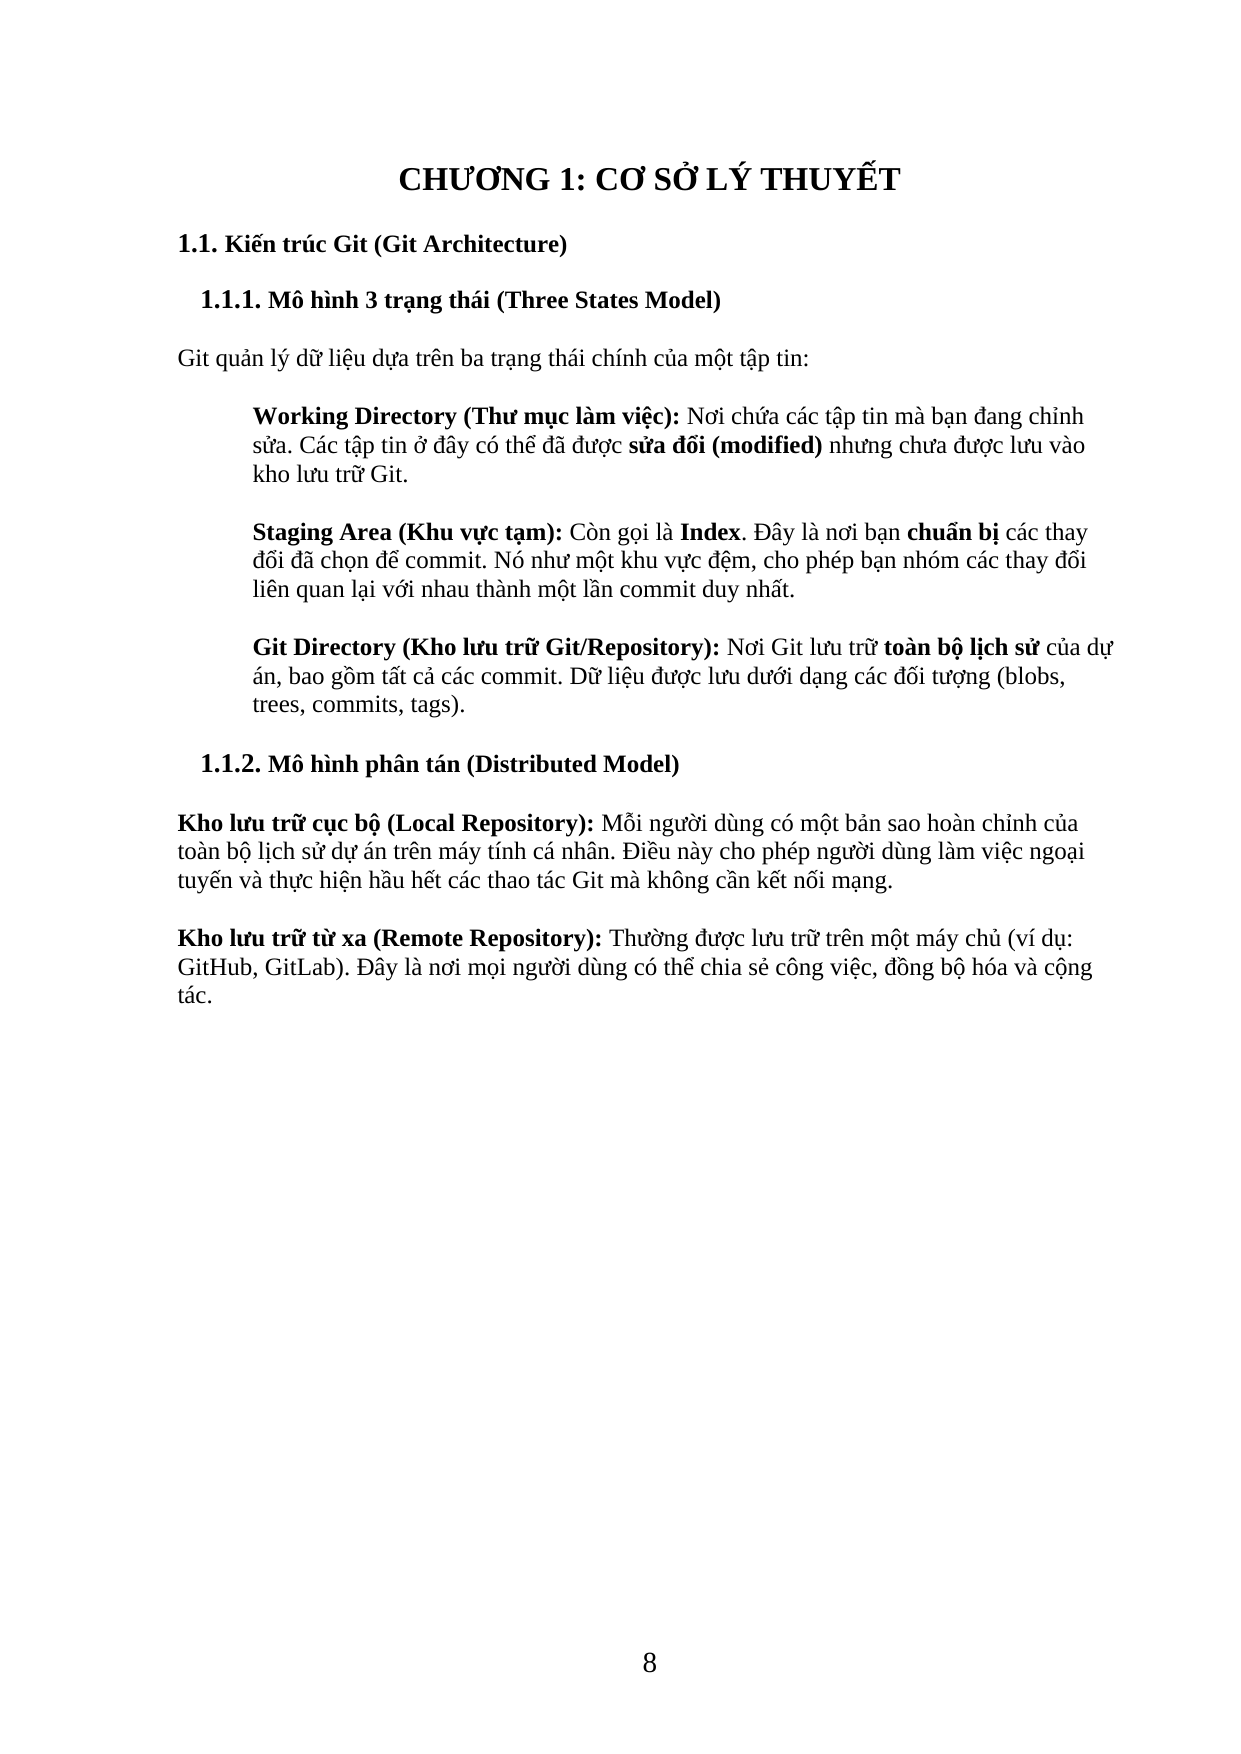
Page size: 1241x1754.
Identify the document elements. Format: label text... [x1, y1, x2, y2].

subtitle 1.1.2. Mô hình phân tán (Distributed Model) [200, 747, 1122, 778]
subtitle 1.1.1. Mô hình 3 trạng thái (Three States Model) [200, 283, 1122, 314]
text Kho lưu trữ cục bộ (Local Repository): Mỗi người dùng có một bản sao hoàn chỉnh của toàn bộ lịch sử dự án trên máy tính cá nhân. Điều này cho phép người dùng làm việc ngoại tuyến và thực hiện hầu hết các thao tác Git mà không cần kết nối mạng. [177, 808, 1122, 894]
subtitle CHƯƠNG 1: CƠ SỞ LÝ THUYẾT [177, 159, 1122, 198]
text Working Directory (Thư mục làm việc): Nơi chứa các tập tin mà bạn đang chỉnh sửa. Các tập tin ở đây có thể đã được sửa đổi (modified) nhưng chưa được lưu vào kho lưu trữ Git. [252, 401, 1122, 487]
subtitle 1.1. Kiến trúc Git (Git Architecture) [177, 227, 1122, 258]
text Git Directory (Kho lưu trữ Git/Repository): Nơi Git lưu trữ toàn bộ lịch sử của dự án, bao gồm tất cả các commit. Dữ liệu được lưu dưới dạng các đối tượng (blobs, trees, commits, tags). [252, 632, 1122, 718]
text Staging Area (Khu vực tạm): Còn gọi là Index. Đây là nơi bạn chuẩn bị các thay đổi đã chọn để commit. Nó như một khu vực đệm, cho phép bạn nhóm các thay đổi liên quan lại với nhau thành một lần commit duy nhất. [252, 517, 1122, 603]
text Git quản lý dữ liệu dựa trên ba trạng thái chính của một tập tin: [177, 343, 1122, 372]
text Kho lưu trữ từ xa (Remote Repository): Thường được lưu trữ trên một máy chủ (ví dụ: GitHub, GitLab). Đây là nơi mọi người dùng có thể chia sẻ công việc, đồng bộ hóa và cộng tác. [177, 923, 1122, 1009]
